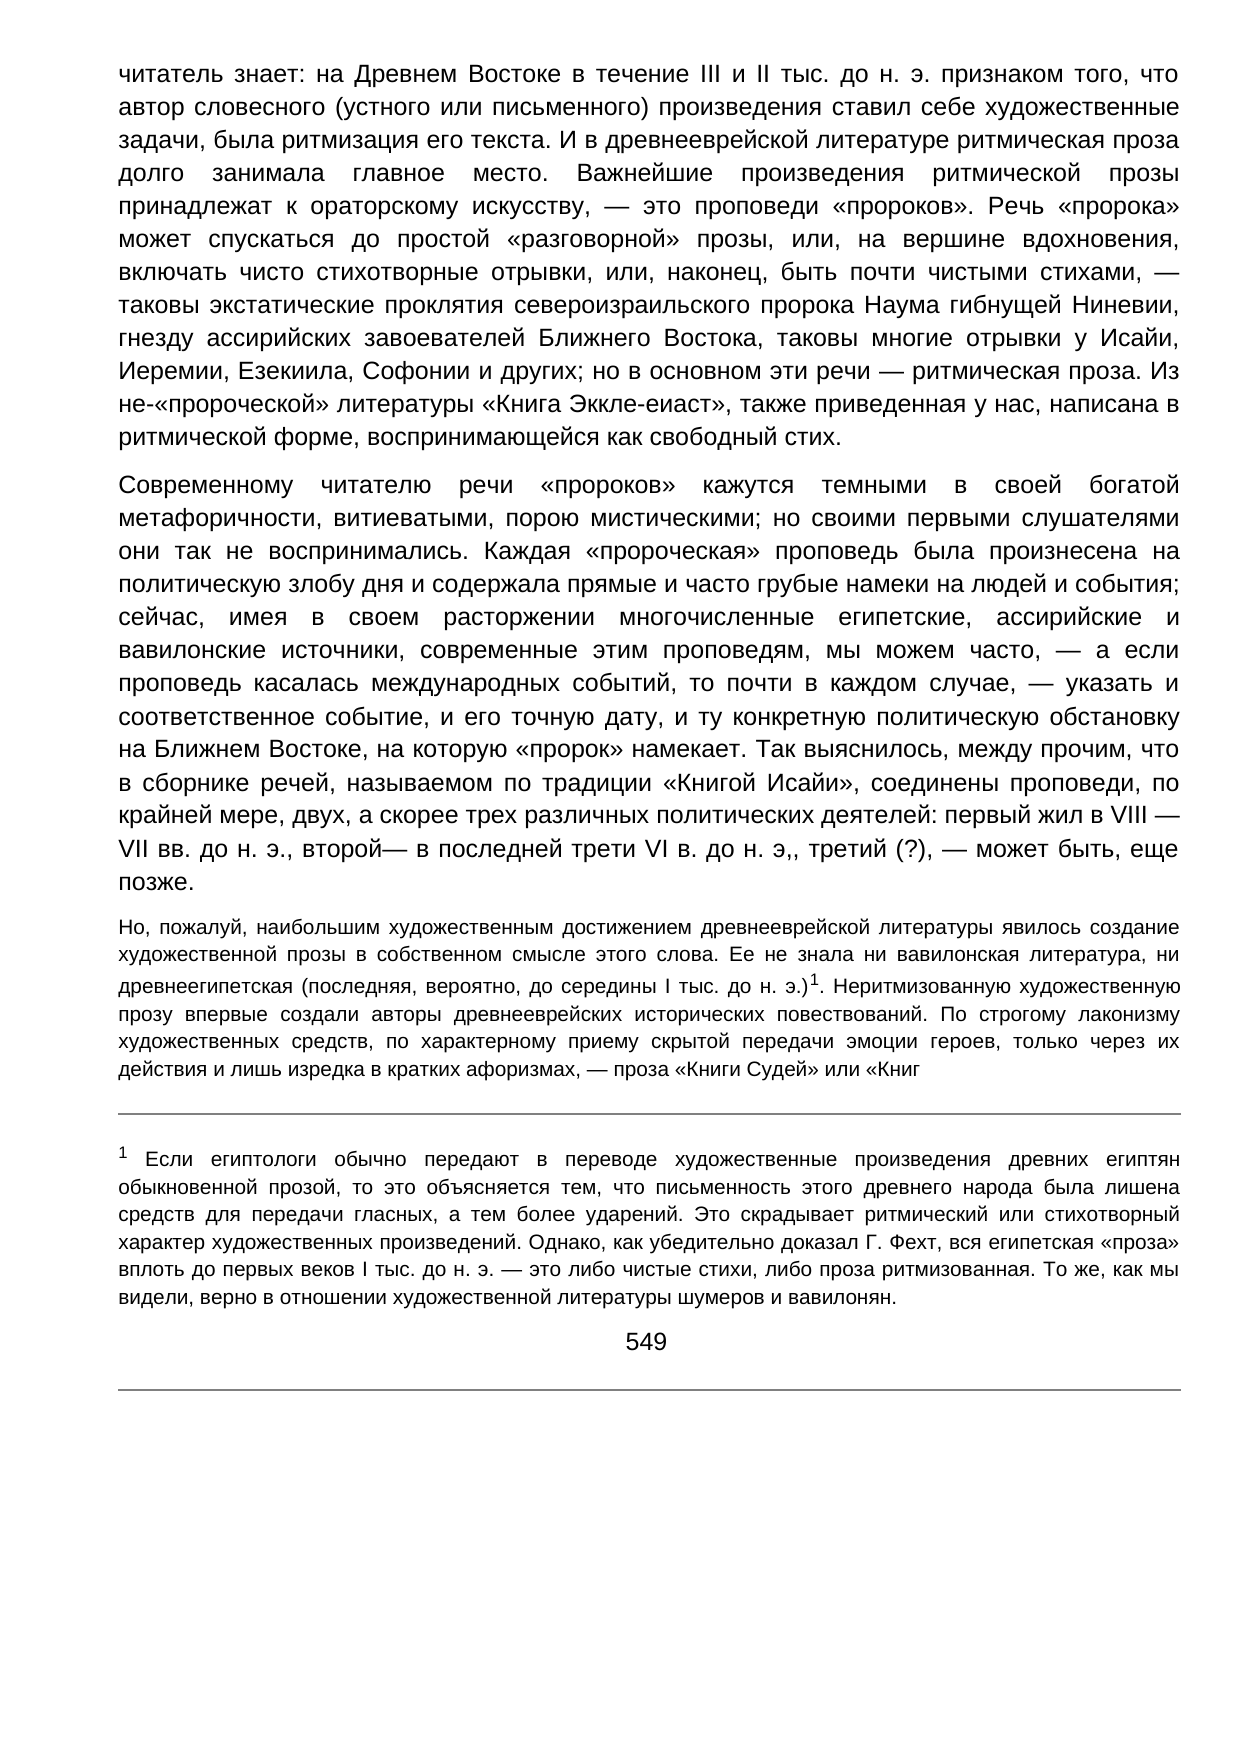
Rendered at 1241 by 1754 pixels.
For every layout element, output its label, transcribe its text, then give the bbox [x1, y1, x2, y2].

text читатель знает: на Древнем Востоке в течение III и II тыс. до н. э. признаком того, что автор словесного (устного или письменного) произведения ставил себе художественные задачи, была ритмизация его текста. И в древнееврейской литературе ритмическая проза долго занимала главное место. Важнейшие произведения ритмической прозы принадлежат к ораторскому искусству, — это проповеди «пророков». Речь «пророка» может спускаться до простой «разговорной» прозы, или, на вершине вдохновения, включать чисто стихотворные отрывки, или, наконец, быть почти чистыми стихами, — таковы экстатические проклятия североизраильского пророка Наума гибнущей Ниневии, гнезду ассирийских завоевателей Ближнего Востока, таковы многие отрывки у Исайи, Иеремии, Езекиила, Софонии и других; но в основном эти речи — ритмическая проза. Из не-«пророческой» литературы «Книга Эккле-еиаст», также приведенная у нас, написана в ритмической форме, воспринимающейся как свободный стих. [118, 59, 1181, 451]
text Современному читателю речи «пророков» кажутся темными в своей богатой метафоричности, витиеватыми, порою мистическими; но своими первыми слушателями они так не воспринимались. Каждая «пророческая» проповедь была произнесена на политическую злобу дня и содержала прямые и часто грубые намеки на людей и события; сейчас, имея в своем расторжении многочисленные египетские, ассирийские и вавилонские источники, современные этим проповедям, мы можем часто, — а если проповедь касалась международных событий, то почти в каждом случае, — указать и соответственное событие, и его точную дату, и ту конкретную политическую обстановку на Ближнем Востоке, на которую «пророк» намекает. Так выяснилось, между прочим, что в сборнике речей, называемом по традиции «Книгой Исайи», соединены проповеди, по крайней мере, двух, а скорее трех различных политических деятелей: первый жил в VIII — VII вв. до н. э., второй— в последней трети VI в. до н. э,, третий (?), — может быть, еще позже. [118, 470, 1181, 895]
text Но, пожалуй, наибольшим художественным достижением древнееврейской литературы явилось создание художественной прозы в собственном смысле этого слова. Ее не знала ни вавилонская литература, ни древнеегипетская (последняя, вероятно, до середины I тыс. до н. э.)1. Неритмизованную художественную прозу впервые создали авторы древнееврейских исторических повествований. По строгому лаконизму художественных средств, по характерному приему скрытой передачи эмоции героев, только через их действия и лишь изредка в кратких афоризмах, — проза «Книги Судей» или «Книг [118, 914, 1181, 1081]
text 1 Если египтологи обычно передают в переводе художественные произведения древних египтян обыкновенной прозой, то это объясняется тем, что письменность этого древнего народа была лишена средств для передачи гласных, а тем более ударений. Это скрадывает ритмический или стихотворный характер художественных произведений. Однако, как убедительно доказал Г. Фехт, вся египетская «проза» вплоть до первых веков I тыс. до н. э. — это либо чистые стихи, либо проза ритмизованная. То же, как мы видели, верно в отношении художественной литературы шумеров и вавилонян. [118, 1143, 1181, 1309]
text 549 [118, 1327, 1181, 1356]
